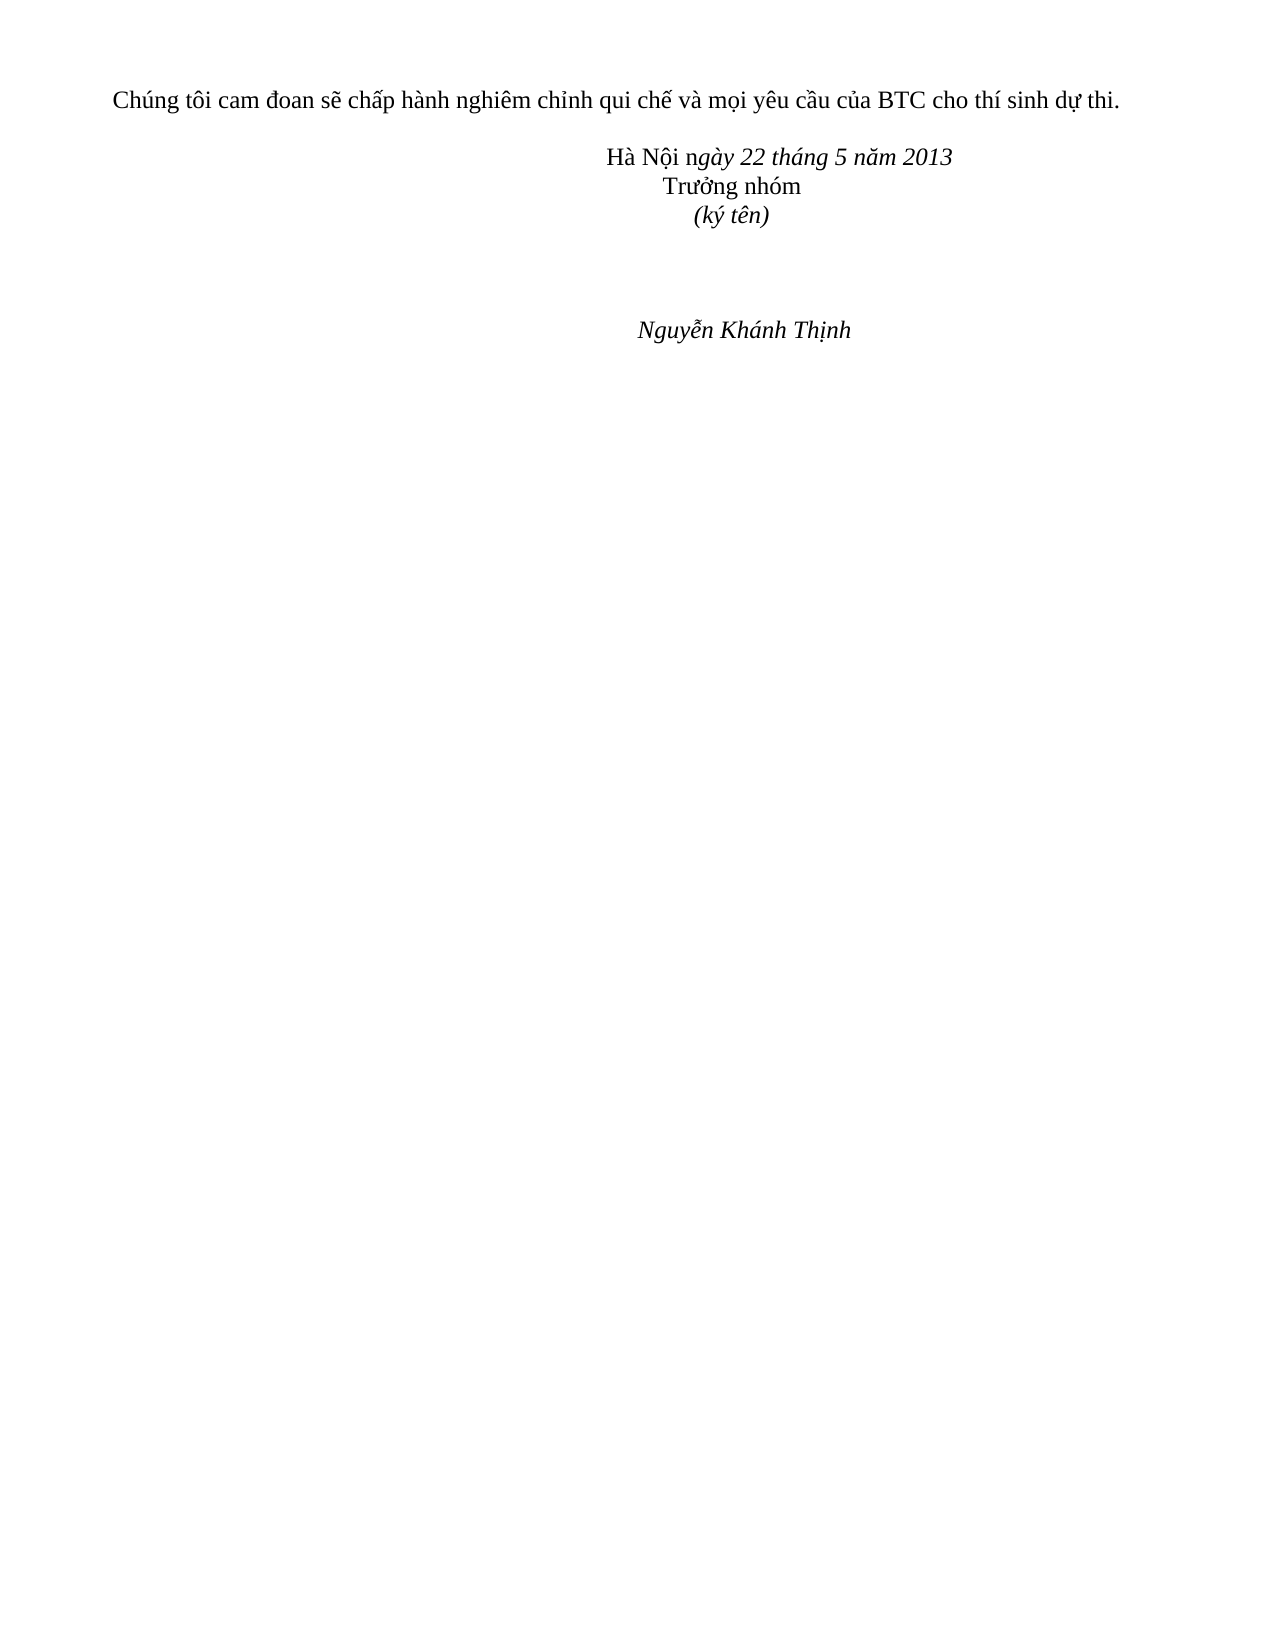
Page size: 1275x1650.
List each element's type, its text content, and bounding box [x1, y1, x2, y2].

text Chúng tôi cam đoan sẽ chấp hành nghiêm chỉnh qui chế và mọi yêu cầu của BTC cho thí sinh dự thi. [112, 85, 1181, 114]
text Hà Nội ngày 22 tháng 5 năm 2013 [112, 142, 1181, 171]
text Trưởng nhóm (ký tên) [112, 171, 1181, 229]
text Nguyễn Khánh Thịnh [112, 315, 1181, 459]
